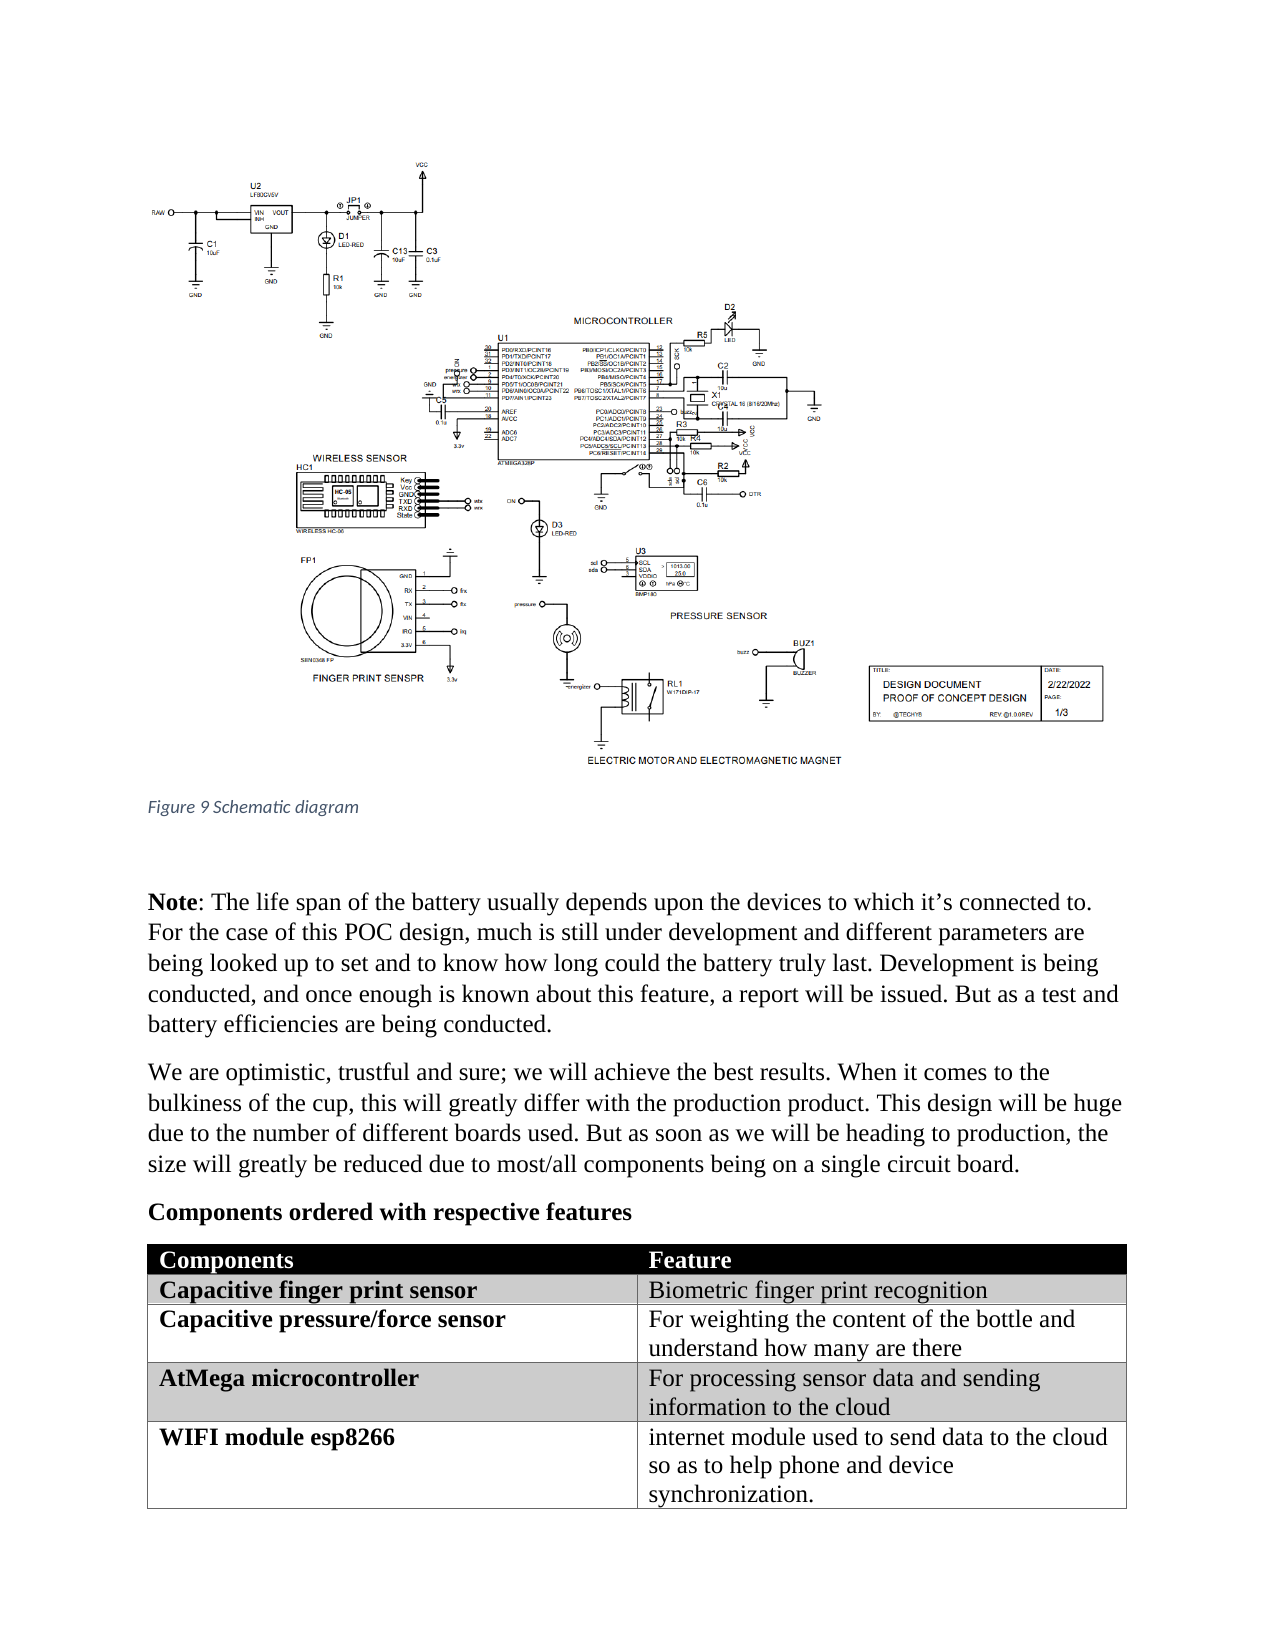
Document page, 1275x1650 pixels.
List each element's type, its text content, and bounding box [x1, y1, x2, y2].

table_cell Biometric finger print recognition [638, 1275, 1126, 1303]
table_cell Capacitive pressure/force sensor [148, 1305, 637, 1362]
table_cell For weighting the content of the bottle and understand how many are there [638, 1305, 1126, 1362]
table_cell WIFI module esp8266 [148, 1422, 637, 1508]
text Components ordered with respective features [148, 1197, 1127, 1225]
table_header Feature [637, 1245, 1126, 1274]
table_cell Capacitive finger print sensor [148, 1275, 637, 1303]
text Note: The life span of the battery usually depends upon the devices to which it’s connected to. For the case of this POC design, much is still under development and different parameters are being looked up to set and to know how long could the battery truly last. Development is being conducted, and once enough is known about this feature, a report will be issued. But as a test and battery efficiencies are being conducted. [148, 887, 1127, 1038]
text Figure 9 Schematic diagram [148, 796, 1127, 818]
table_header Components [148, 1245, 637, 1274]
table_cell For processing sensor data and sending information to the cloud [638, 1363, 1126, 1421]
table_cell AtMega microcontroller [148, 1363, 637, 1421]
text We are optimistic, trustful and sure; we will achieve the best results. When it comes to the bulkiness of the cup, this will greatly differ with the production product. This design will be huge due to the number of different boards used. But as soon as we will be heading to production, the size will greatly be reduced due to most/all components being on a single circuit board. [148, 1057, 1127, 1178]
table_cell internet module used to send data to the cloud so as to help phone and device synchronization. [638, 1422, 1126, 1508]
